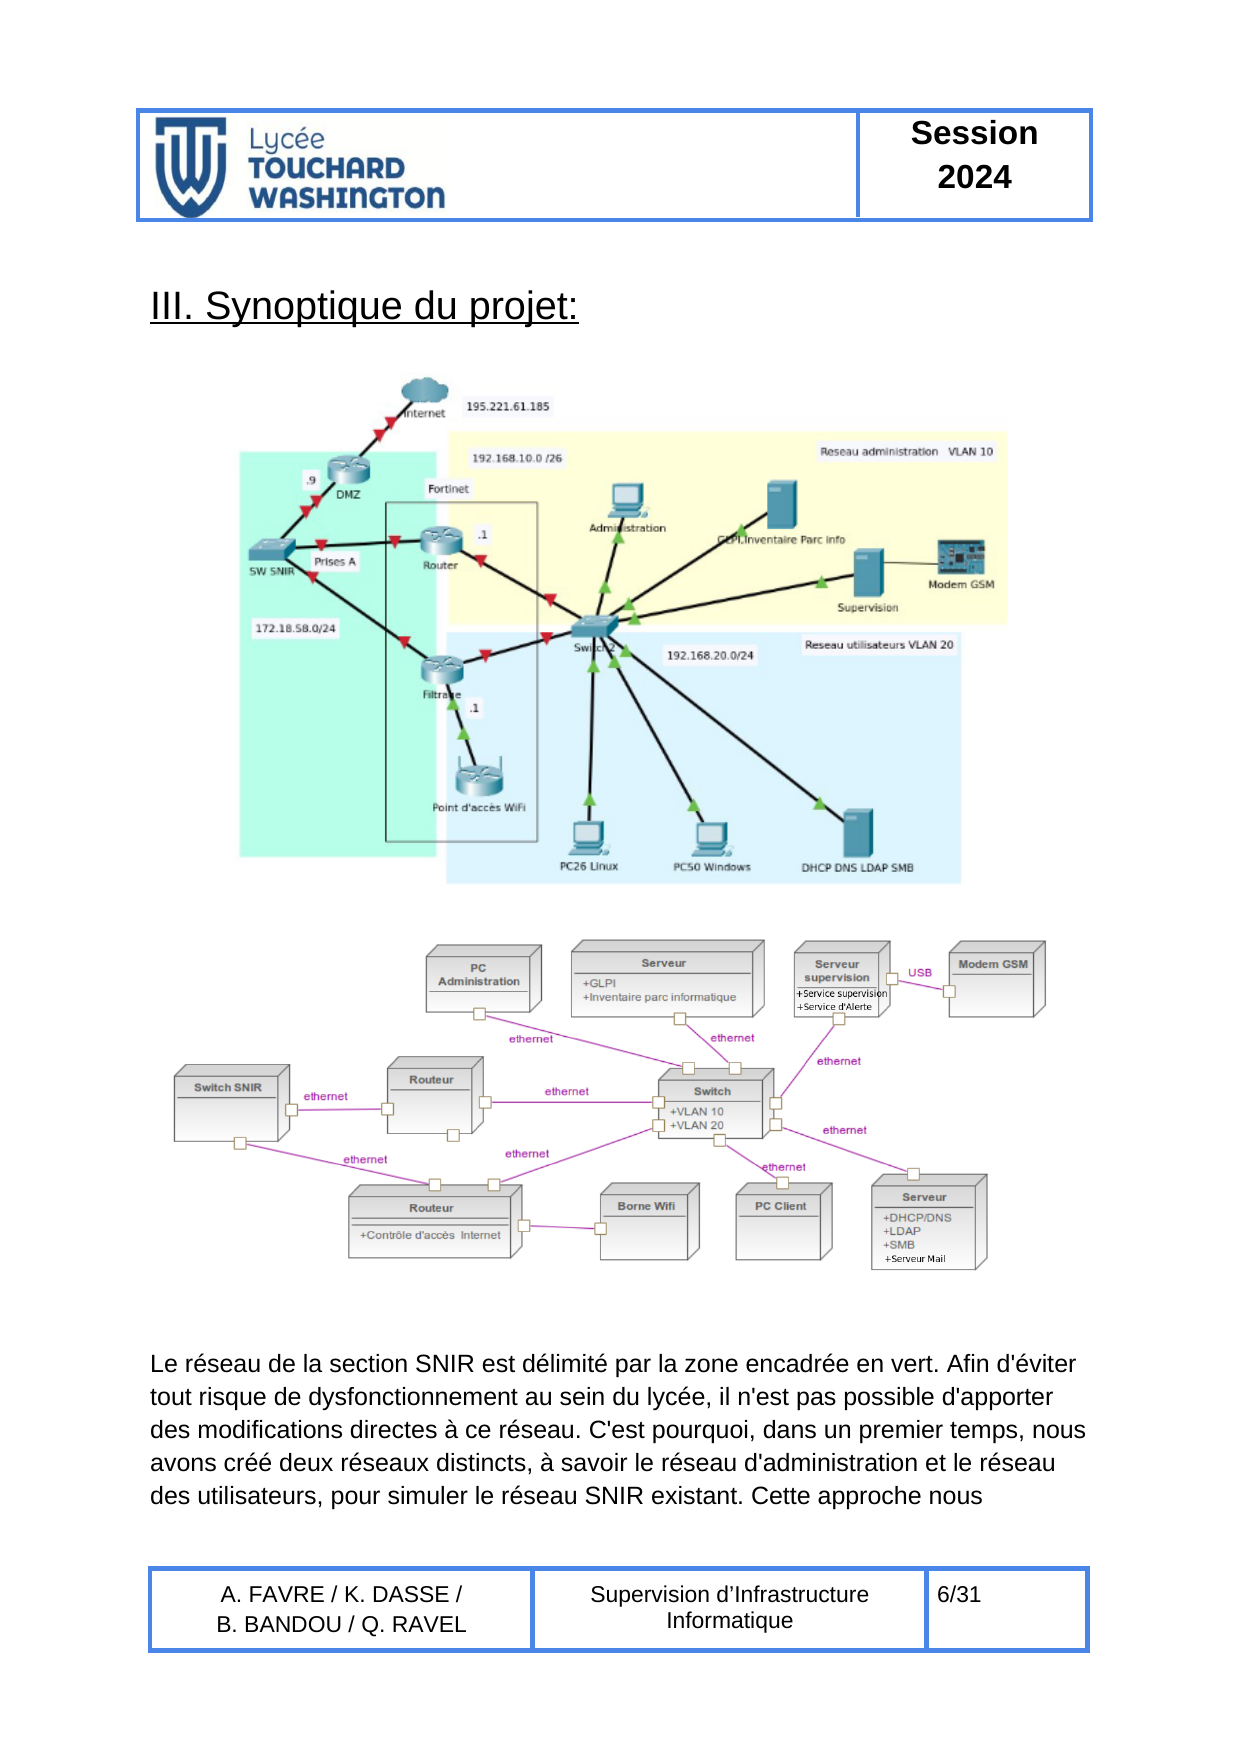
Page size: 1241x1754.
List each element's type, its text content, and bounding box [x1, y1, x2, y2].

text Le réseau de la section SNIR est délimité par la zone encadrée en vert. Afin d'éviter tout risque de dysfonctionnement au sein du lycée, il n'est pas possible d'apporter des modifications directes à ce réseau. C'est pourquoi, dans un premier temps, nous avons créé deux réseaux distincts, à savoir le réseau d'administration et le réseau des utilisateurs, pour simuler le réseau SNIR existant. Cette approche nous permettra de concevoir et de tester en toute sécurité notre système de supervision. [150, 1349, 1090, 1510]
picture [219, 368, 1019, 894]
picture [150, 113, 449, 192]
picture [150, 913, 1091, 1291]
subtitle III. Synoptique du projet: [150, 222, 1090, 328]
subtitle [150, 192, 1089, 218]
